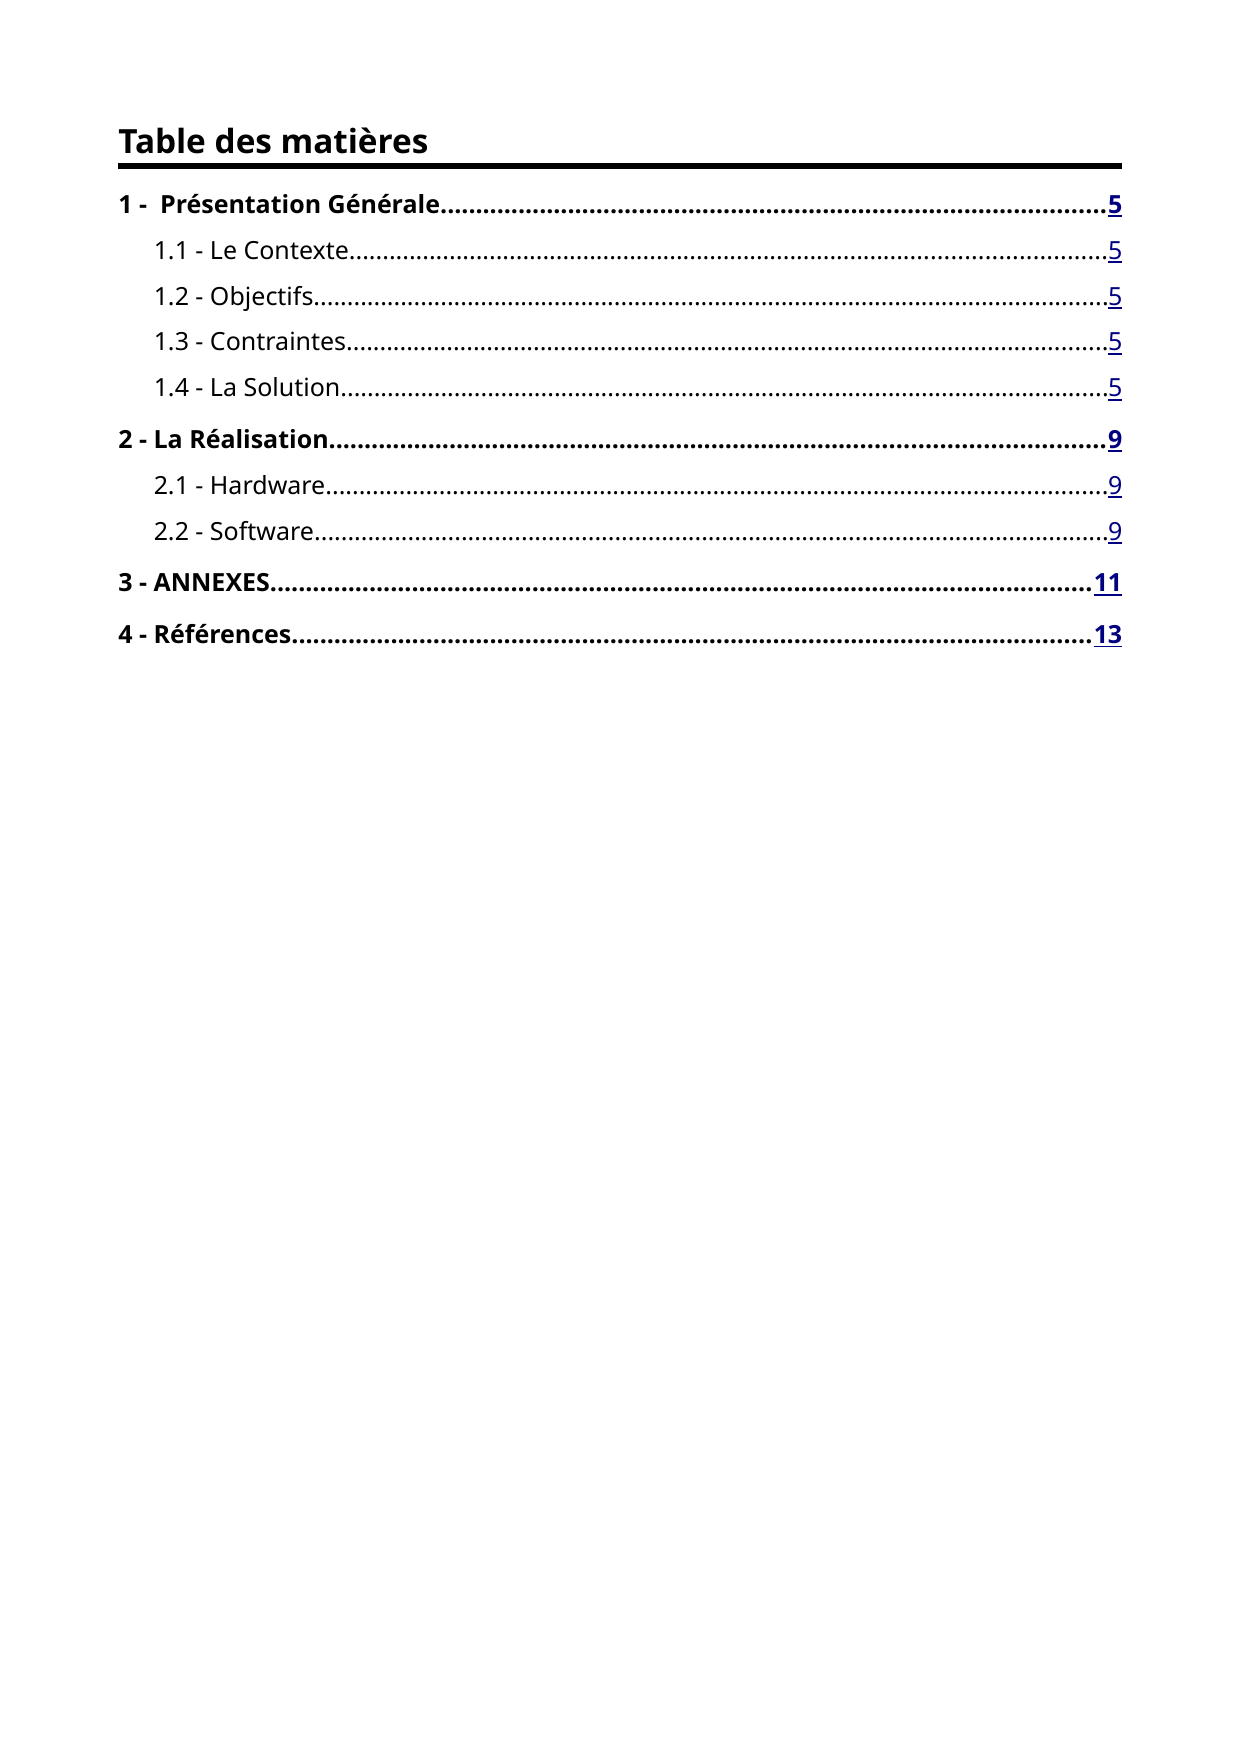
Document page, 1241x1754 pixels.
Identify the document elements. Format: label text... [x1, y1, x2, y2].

text 1.1 - Le Contexte 5 [153, 232, 1122, 266]
text 2 - La Réalisation. 9 [118, 422, 1122, 456]
text Table des matières [118, 118, 1122, 163]
text 4 - Références. 13 [118, 617, 1122, 651]
text 3 - ANNEXES. 11 [118, 565, 1122, 599]
text 2.2 - Software. 9 [153, 513, 1122, 547]
text 1 - Présentation Générale. 5 [118, 186, 1122, 221]
text 1.3 - Contraintes. 5 [153, 324, 1122, 358]
text 1.2 - Objectifs. 5 [153, 278, 1122, 312]
text 1.4 - La Solution. 5 [153, 370, 1122, 404]
text 2.1 - Hardware. 9 [153, 467, 1122, 501]
